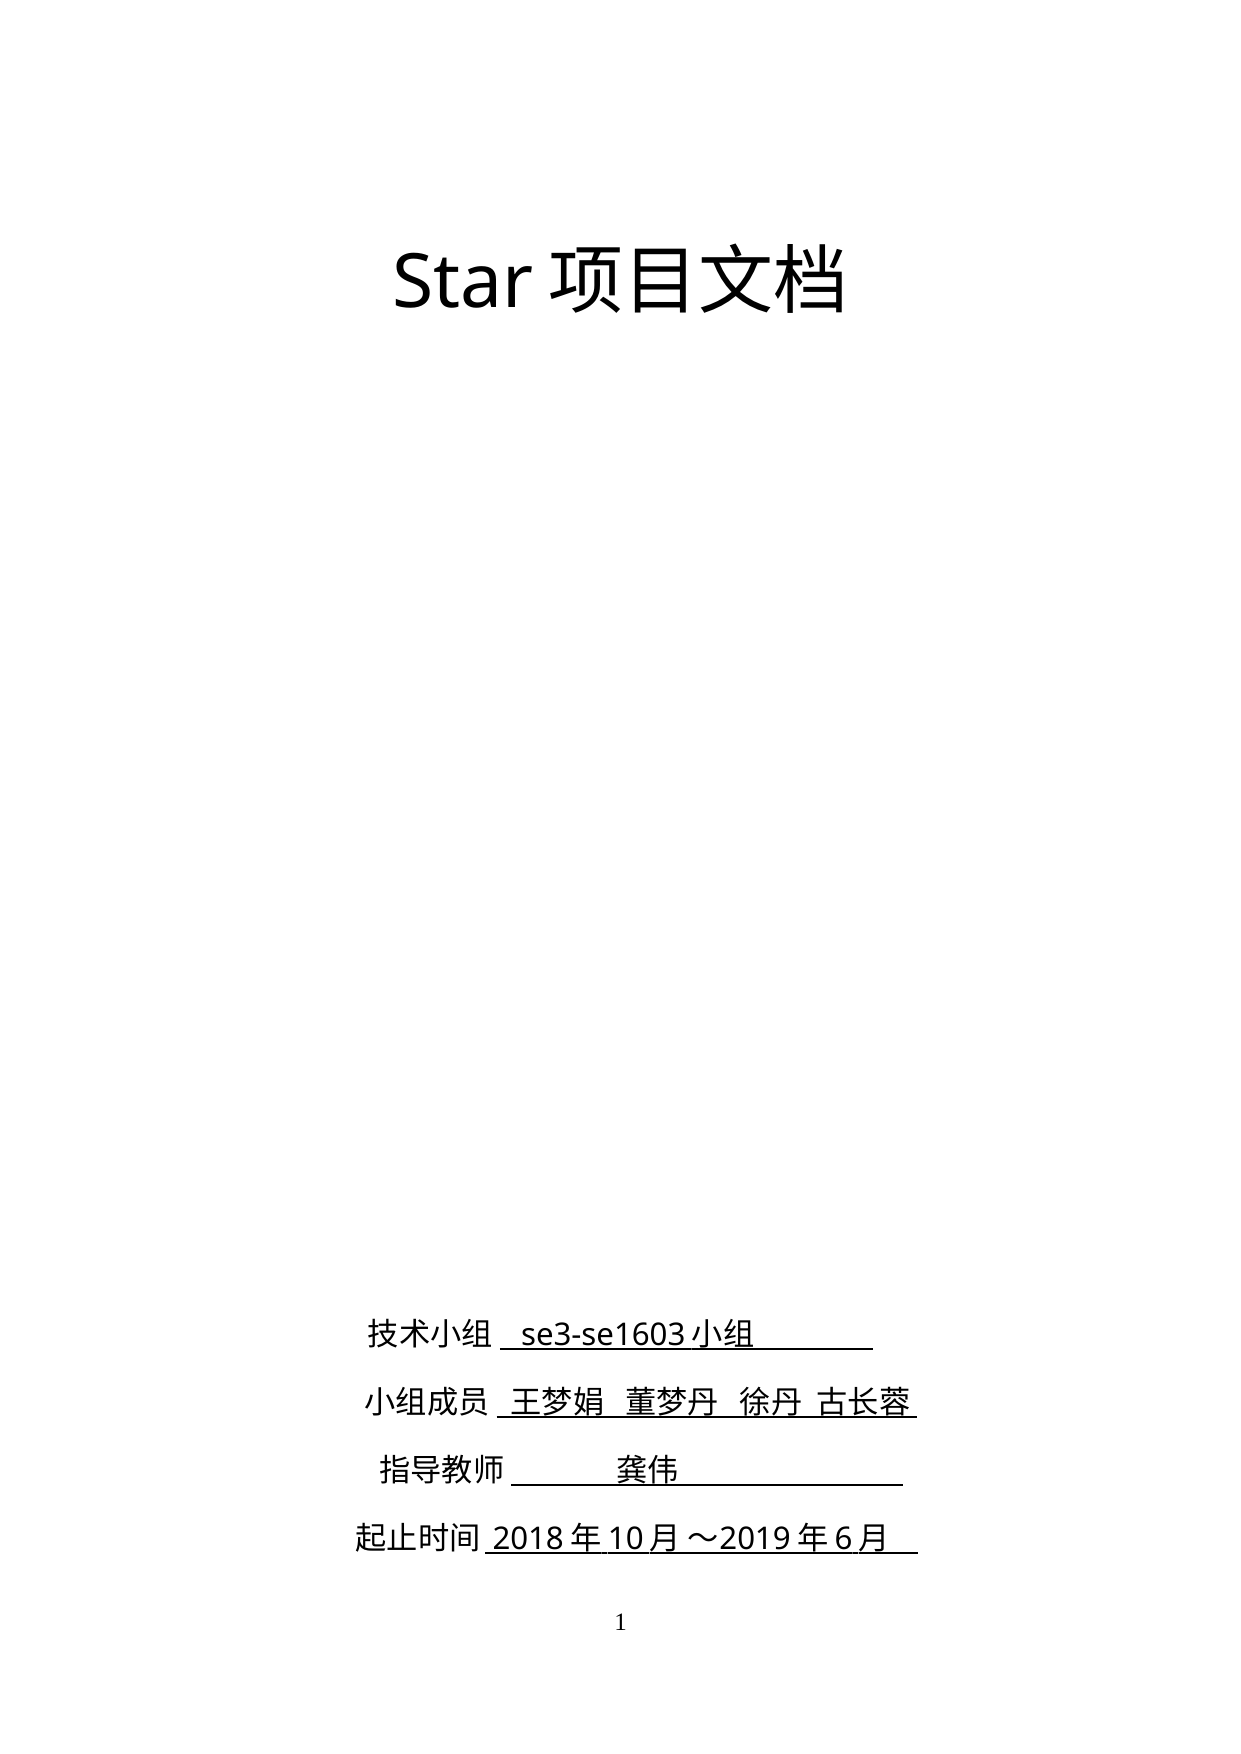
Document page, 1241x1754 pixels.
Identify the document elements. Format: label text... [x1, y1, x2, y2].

text 技术小组 se3-se1603小组 [118, 1309, 1123, 1354]
text 起止时间 2018年10月 ～2019年6月 [118, 1513, 1123, 1559]
text 小组成员 王梦娟 董梦丹 徐丹 古长蓉 [118, 1377, 1123, 1422]
text Star项目文档 [118, 220, 1123, 329]
text 指导教师 龚伟 [118, 1445, 1123, 1491]
